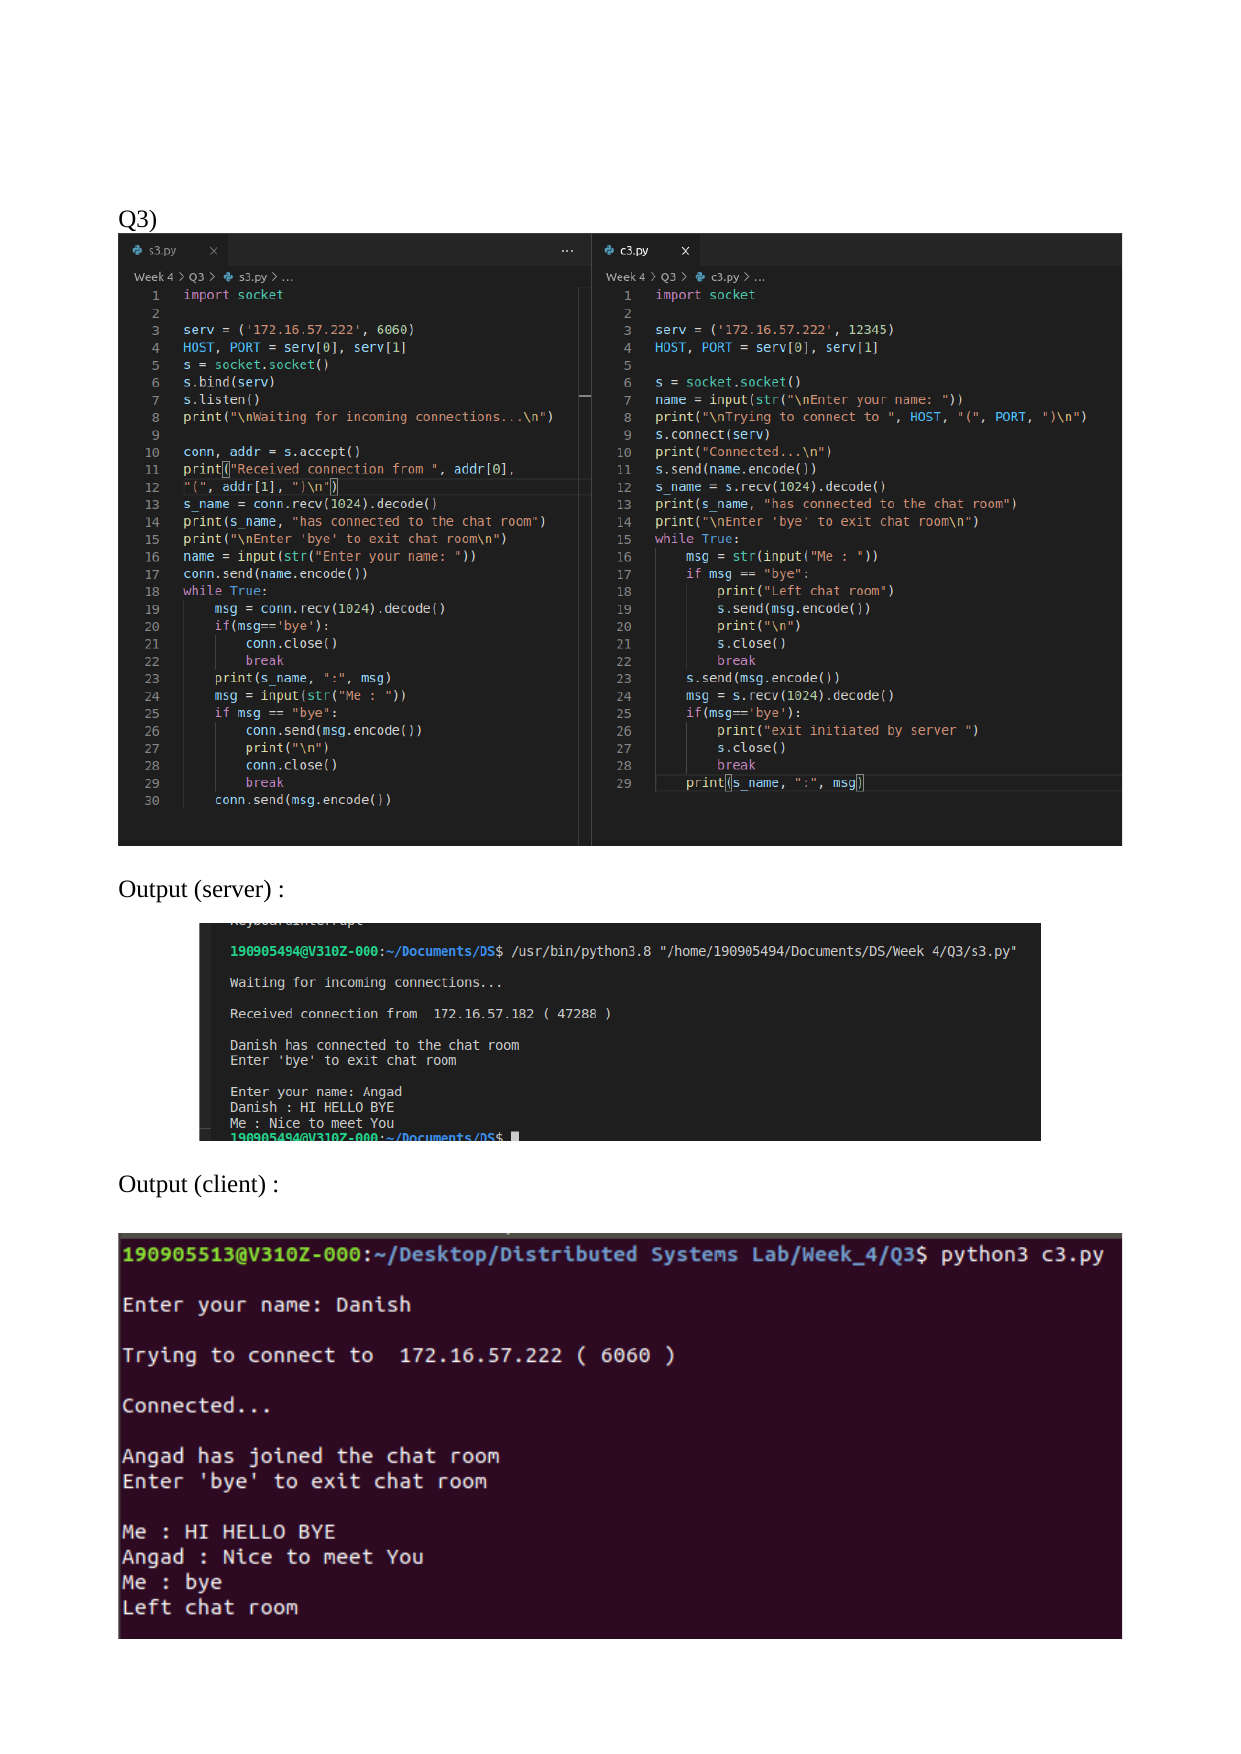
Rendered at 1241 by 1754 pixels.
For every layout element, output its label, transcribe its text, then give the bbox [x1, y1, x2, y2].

picture [199, 1101, 1041, 1141]
picture [118, 233, 1123, 846]
text Output (client) : [118, 1169, 1122, 1198]
text Output (server) : [118, 874, 1122, 903]
picture [118, 1233, 1123, 1639]
text Q3) [118, 204, 1122, 233]
